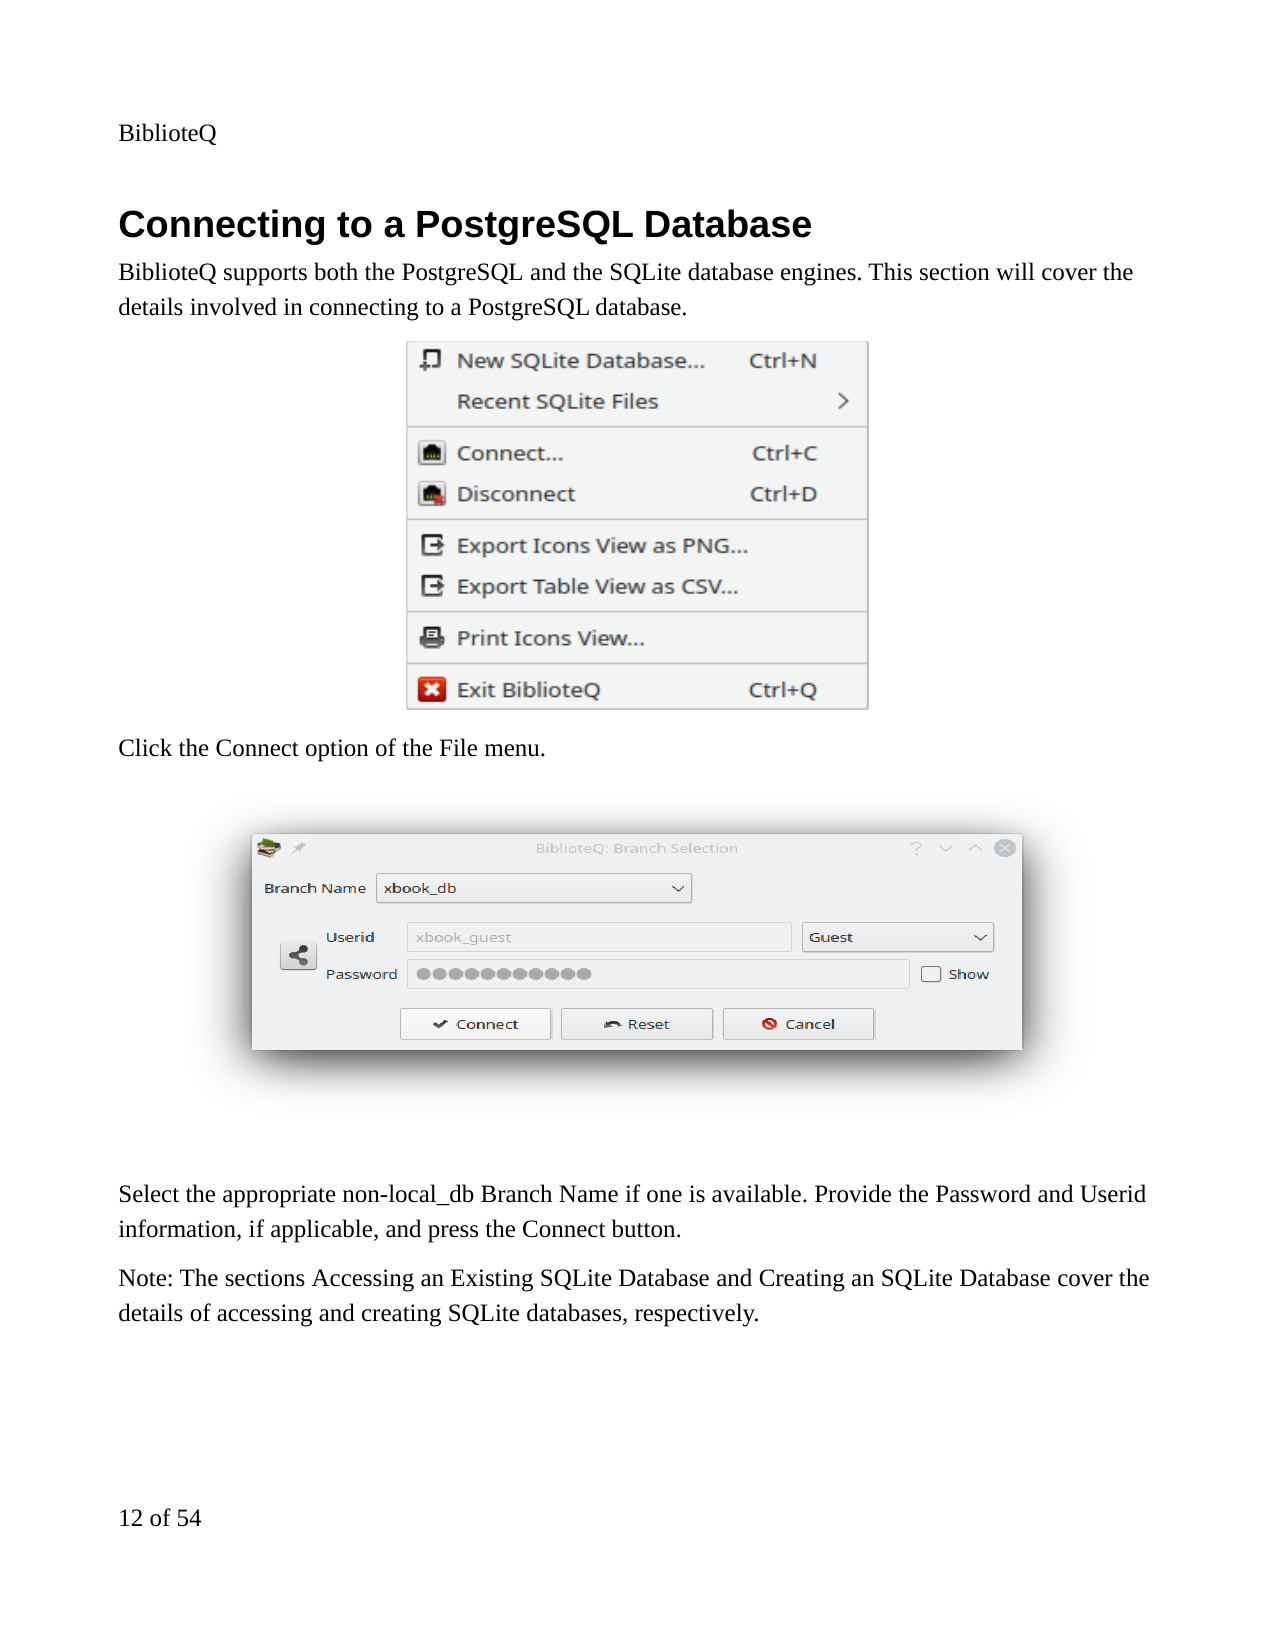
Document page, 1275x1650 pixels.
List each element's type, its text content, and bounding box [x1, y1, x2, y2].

text BiblioteQ supports both the PostgreSQL and the SQLite database engines. This section will cover the details involved in connecting to a PostgreSQL database. [118, 257, 1157, 321]
picture [172, 782, 1103, 1125]
text Select the appropriate non-local_db Branch Name if one is available. Provide the Password and Userid information, if applicable, and press the Connect button. [118, 1179, 1157, 1243]
text Note: The sections Accessing an Existing SQLite Database and Creating an SQLite Database cover the details of accessing and creating SQLite databases, respectively. [118, 1263, 1157, 1326]
subtitle Connecting to a PostgreSQL Database [118, 201, 1157, 245]
picture [406, 341, 869, 710]
text Click the Connect option of the File menu. [118, 733, 1157, 762]
